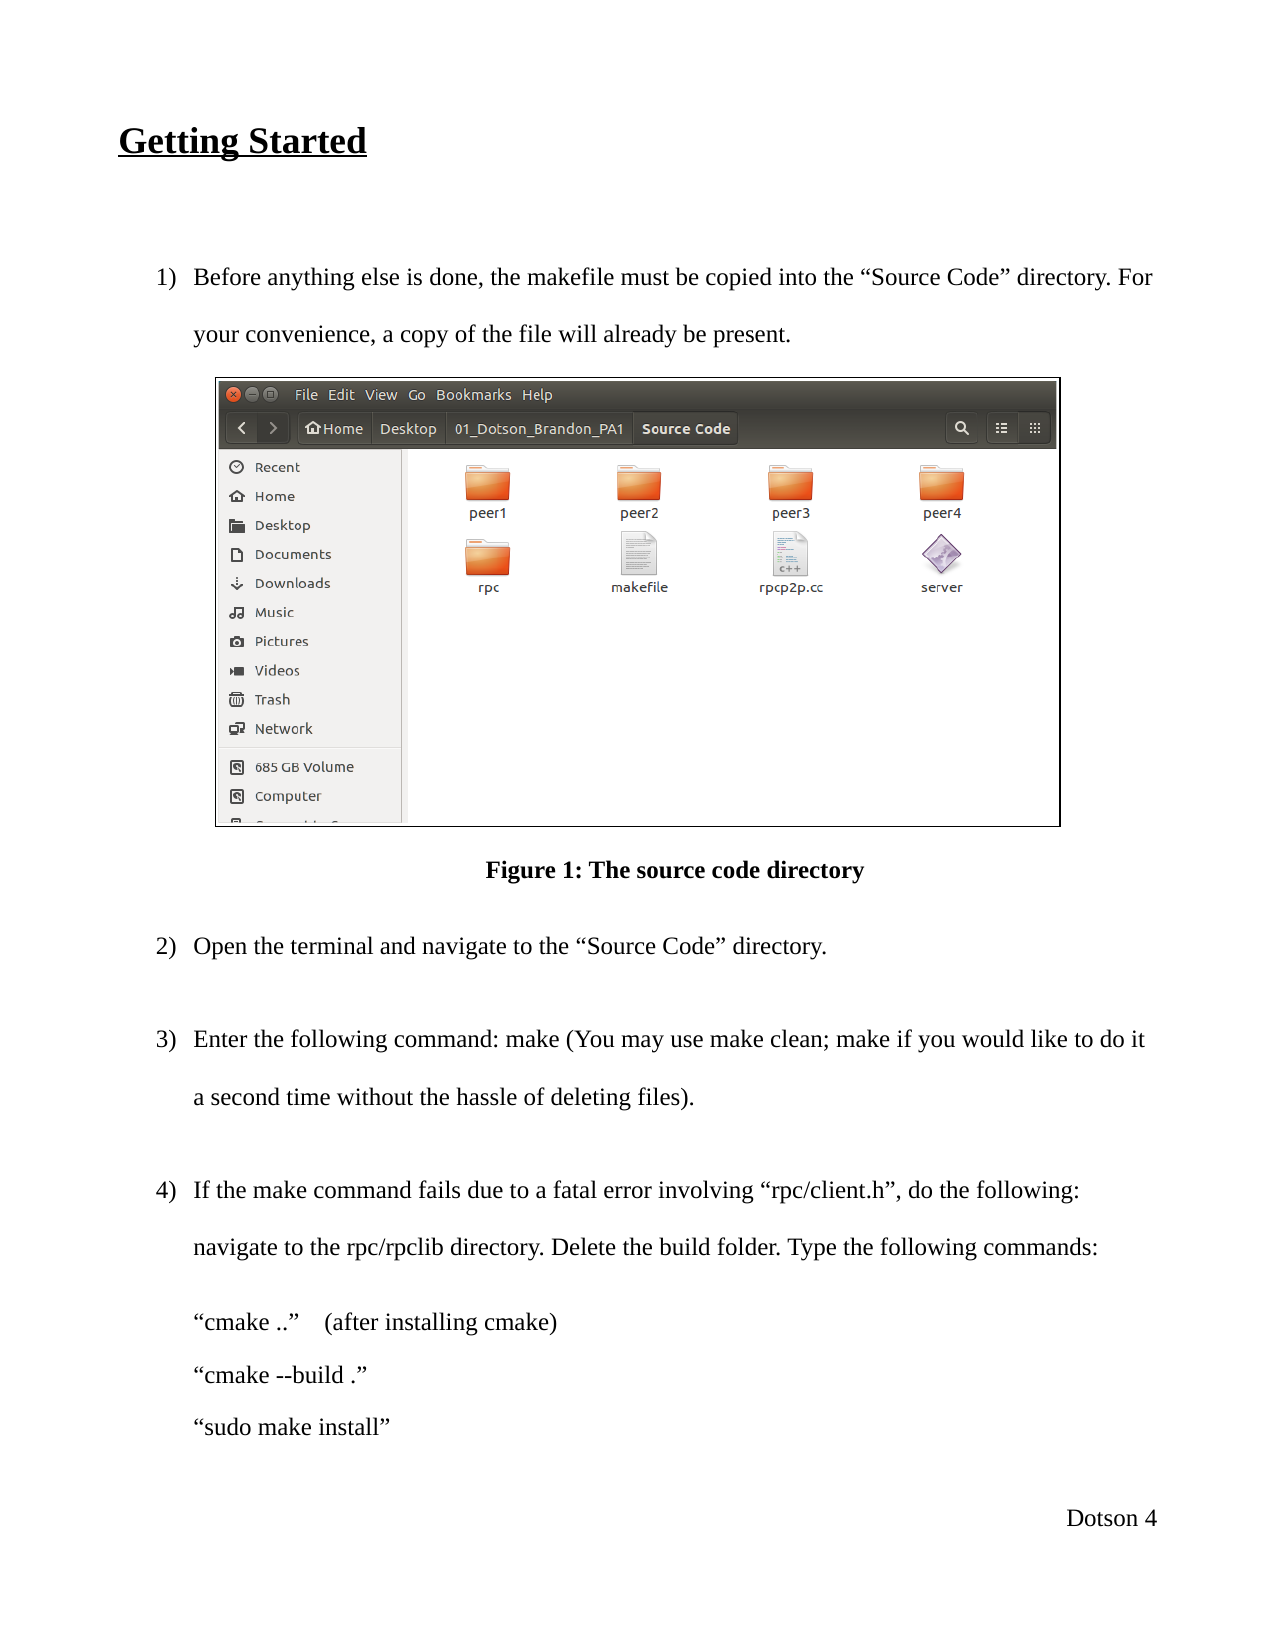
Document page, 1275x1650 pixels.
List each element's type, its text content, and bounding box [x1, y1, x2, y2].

list Open the terminal and navigate to the “Source Code” directory. [156, 931, 1157, 960]
list If the make command fails due to a fatal error involving “rpc/client.h”, do the following: navigate to the rpc/rpclib directory. Delete the build folder. Type the following commands: [156, 1175, 1157, 1261]
text Getting Started [118, 118, 1157, 161]
list Before anything else is done, the makefile must be copied into the “Source Code” directory. For your convenience, a copy of the file will already be present. [156, 262, 1157, 348]
list Figure 1: The source code directory [156, 377, 1157, 884]
list “cmake ..” (after installing cmake) [156, 1307, 1157, 1336]
list “cmake --build .” [156, 1360, 1157, 1389]
picture [218, 381, 1057, 823]
list “sudo make install” [156, 1412, 1157, 1441]
list Enter the following command: make (You may use make clean; make if you would like to do it a second time without the hassle of deleting files). [156, 1024, 1157, 1110]
